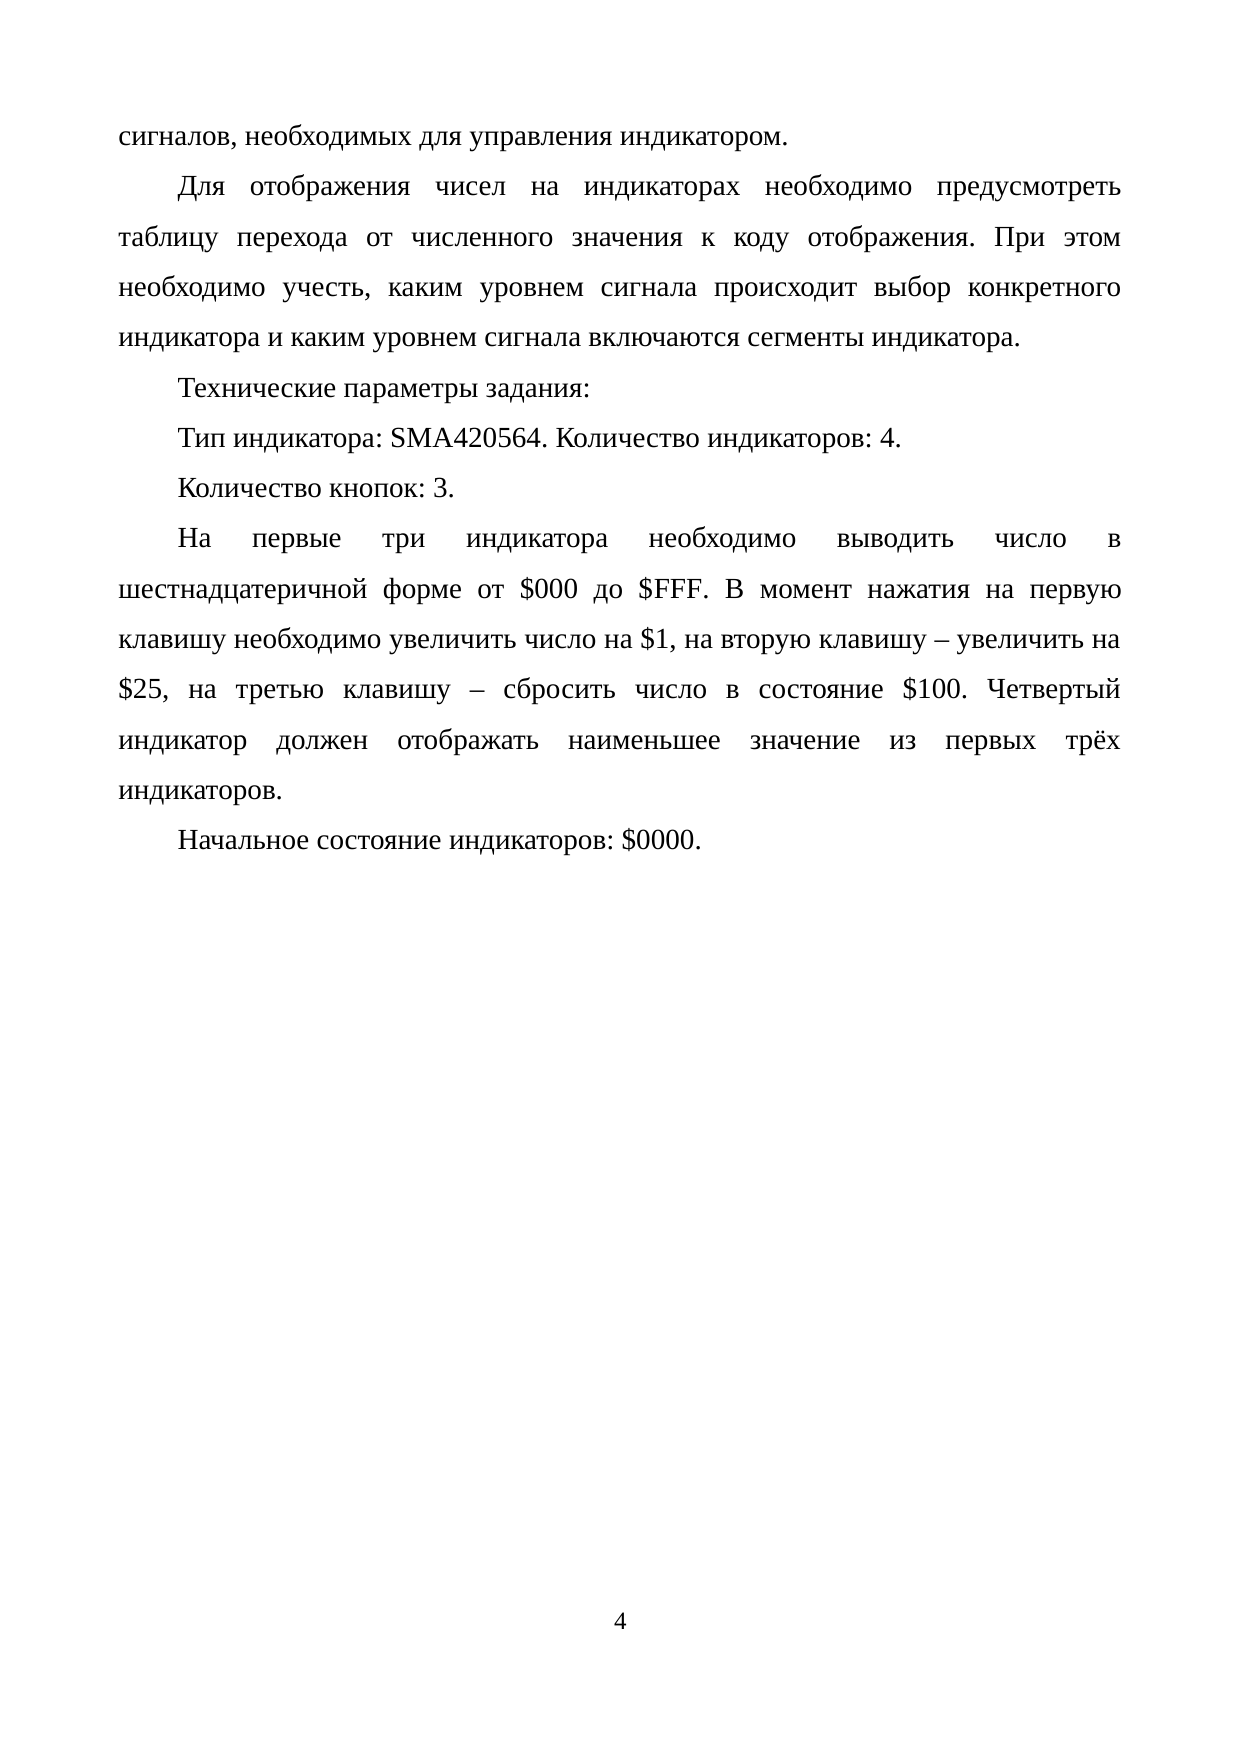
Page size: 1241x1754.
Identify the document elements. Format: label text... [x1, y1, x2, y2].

text сигналов, необходимых для управления индикатором. [118, 118, 1122, 152]
text Начальное состояние индикаторов: $0000. [118, 822, 1122, 856]
text Для отображения чисел на индикаторах необходимо предусмотреть таблицу перехода от численного значения к коду отображения. При этом необходимо учесть, каким уровнем сигнала происходит выбор конкретного индикатора и каким уровнем сигнала включаются сегменты индикатора. [118, 168, 1122, 353]
text Технические параметры задания: [118, 370, 1122, 403]
text Количество кнопок: 3. [118, 470, 1122, 504]
text Тип индикатора: SMA420564. Количество индикаторов: 4. [118, 420, 1122, 453]
text На первые три индикатора необходимо выводить число в шестнадцатеричной форме от $000 до $FFF. В момент нажатия на первую клавишу необходимо увеличить число на $1, на вторую клавишу – увеличить на $25, на третью клавишу – сбросить число в состояние $100. Четвертый индикатор должен отображать наименьшее значение из первых трёх индикаторов. [118, 521, 1122, 806]
